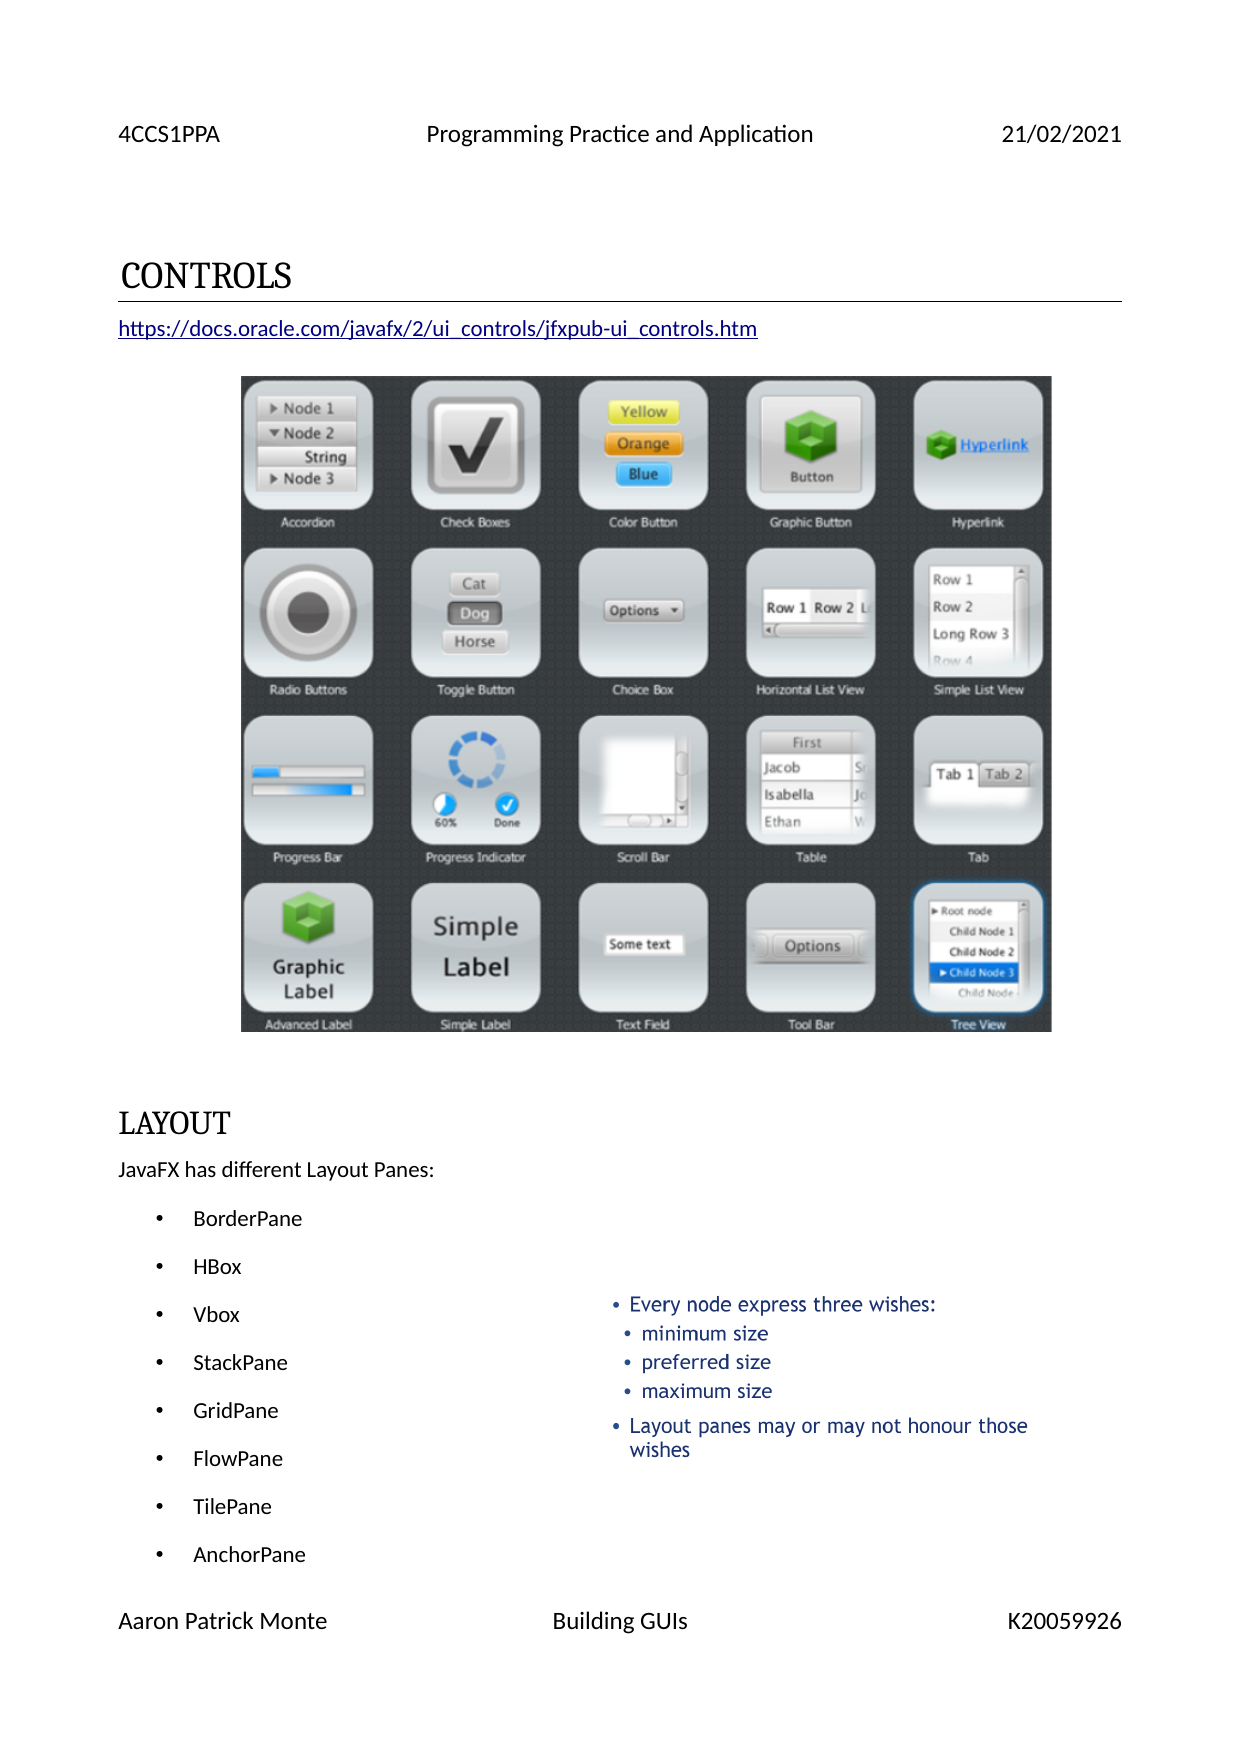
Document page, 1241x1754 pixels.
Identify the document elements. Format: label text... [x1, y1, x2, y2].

subtitle Controls [118, 251, 1122, 301]
list HBox [156, 1252, 1122, 1280]
picture [241, 376, 1052, 1032]
list AnchorPane [156, 1541, 1122, 1569]
list BorderPane [156, 1204, 1122, 1232]
text JavaFX has different Layout Panes: [118, 1156, 1122, 1184]
list Vbox [156, 1300, 603, 1328]
list FlowPane [156, 1444, 603, 1472]
list GridPane [156, 1396, 603, 1424]
list [1039, 1348, 1122, 1376]
list [1039, 1300, 1122, 1328]
list TilePane [156, 1492, 1122, 1521]
list StackPane [156, 1348, 603, 1376]
list [1039, 1396, 1122, 1424]
text https://docs.oracle.com/javafx/2/ui_controls/jfxpub-ui_controls.htm [118, 314, 1122, 342]
list [1039, 1444, 1122, 1472]
subtitle Layout [118, 1104, 1122, 1143]
picture [603, 1276, 1039, 1477]
